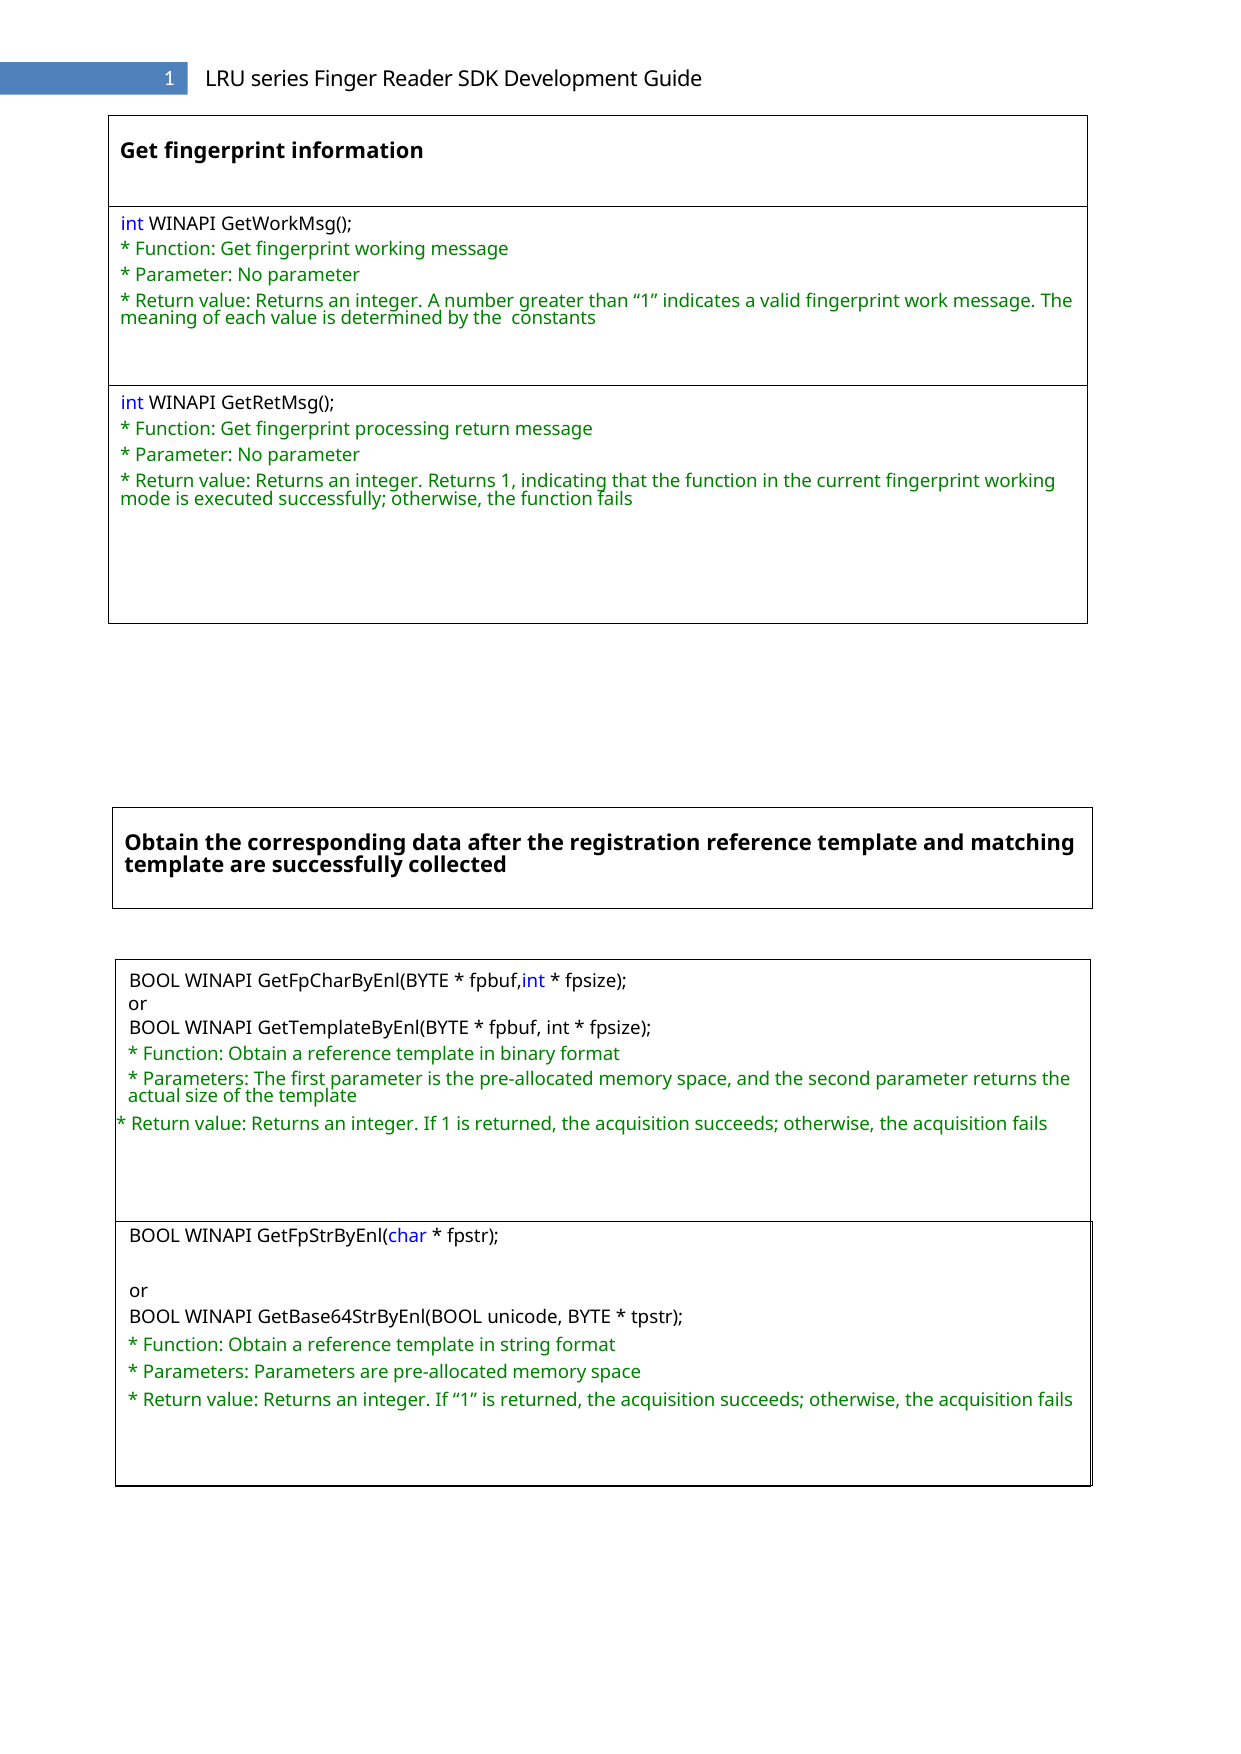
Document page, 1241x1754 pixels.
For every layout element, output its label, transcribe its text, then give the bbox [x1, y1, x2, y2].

table_header Get fingerprint information [109, 116, 1087, 206]
table_header BOOL WINAPI GetFpCharByEnl(BYTE * fpbuf,int * fpsize); or BOOL WINAPI GetTemplateByEnl(BYTE * fpbuf, int * fpsize); * Function: Obtain a reference template in binary format * Parameters: The first parameter is the pre-allocated memory space, and the second parameter returns the actual size of the template * Return value: Returns an integer. If 1 is returned, the acquisition succeeds; otherwise, the acquisition fails [116, 960, 1090, 1221]
table_cell int WINAPI GetWorkMsg(); * Function: Get fingerprint working message * Parameter: No parameter * Return value: Returns an integer. A number greater than “1” indicates a valid fingerprint work message. The meaning of each value is determined by the constants [109, 207, 1087, 385]
table_header Obtain the corresponding data after the registration reference template and matching template are successfully collected [113, 808, 1092, 907]
table_cell int WINAPI GetRetMsg(); * Function: Get fingerprint processing return message * Parameter: No parameter * Return value: Returns an integer. Returns 1, indicating that the function in the current fingerprint working mode is executed successfully; otherwise, the function fails [109, 386, 1087, 623]
table_header BOOL WINAPI GetFpStrByEnl(char * fpstr); or BOOL WINAPI GetBase64StrByEnl(BOOL unicode, BYTE * tpstr); * Function: Obtain a reference template in string format * Parameters: Parameters are pre-allocated memory space * Return value: Returns an integer. If “1” is returned, the acquisition succeeds; otherwise, the acquisition fails [116, 1222, 1092, 1485]
